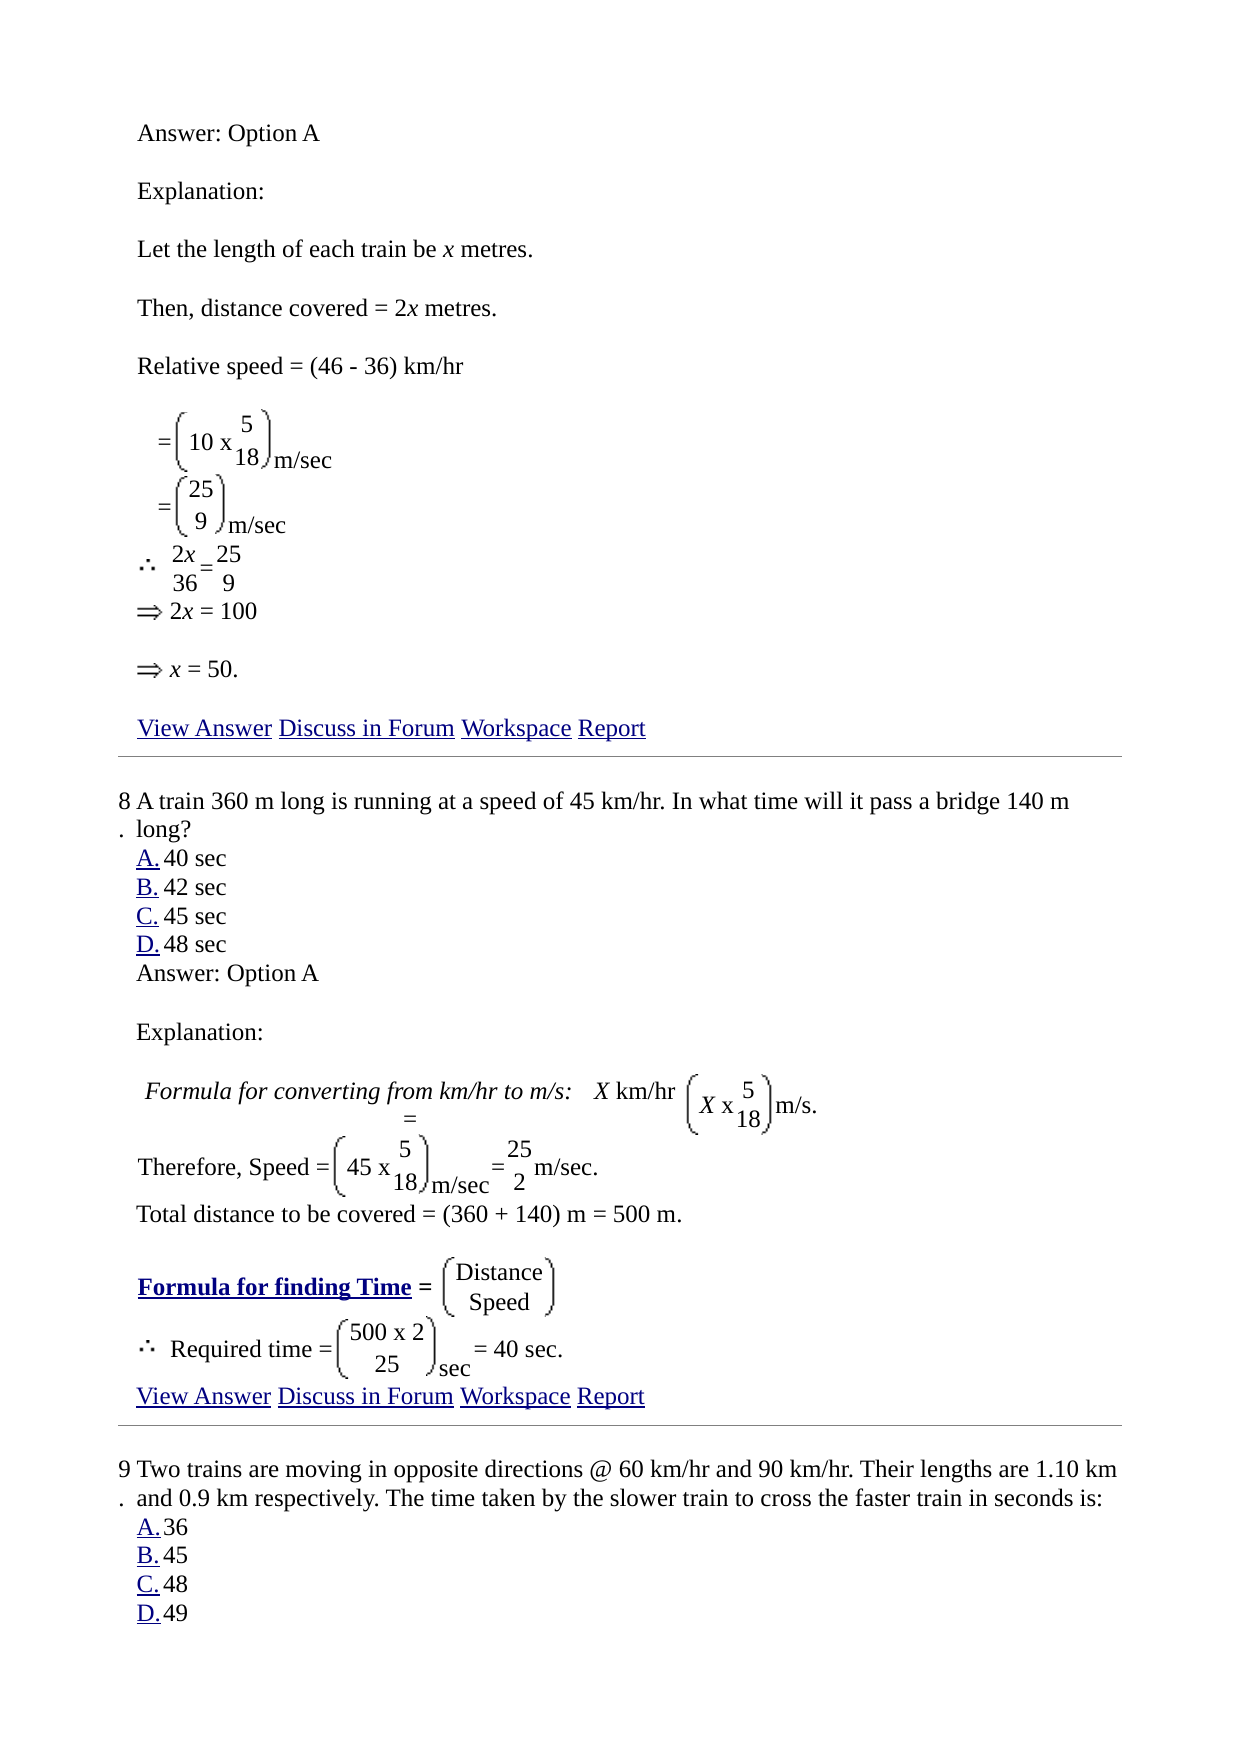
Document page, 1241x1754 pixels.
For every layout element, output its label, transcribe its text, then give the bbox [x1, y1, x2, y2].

table_header = 40 sec. [472, 1317, 565, 1381]
table_header A train 360 m long is running at a speed of 45 km/hr. In what time will it pass a bridge 140 m long? [136, 786, 1122, 843]
table_header Distance [455, 1257, 544, 1286]
table_cell Speed [455, 1286, 544, 1317]
picture [684, 1074, 699, 1135]
picture [426, 1316, 439, 1376]
table_header X x [699, 1075, 734, 1134]
table_header Formula for finding Time = [136, 1257, 440, 1317]
table_header = [490, 1134, 506, 1199]
table_header Required time = [136, 1317, 334, 1381]
picture [215, 474, 228, 534]
picture [137, 559, 165, 577]
picture [173, 412, 188, 472]
table_header m/sec [214, 474, 287, 539]
table_header = [198, 539, 214, 596]
picture [137, 1340, 164, 1358]
table_cell 48 sec [163, 930, 1122, 958]
table_cell 42 sec [163, 872, 1122, 901]
table_header m/sec [260, 409, 333, 474]
table_cell 25 [348, 1345, 425, 1381]
table_cell C. [136, 1569, 163, 1598]
table_header Therefore, Speed = [136, 1134, 331, 1199]
table_cell 36 [171, 568, 198, 596]
picture [761, 1074, 775, 1135]
table_header Two trains are moving in opposite directions @ 60 km/hr and 90 km/hr. Their lengths are 1.10 km and 0.9 km respectively. The time taken by the slower train to cross the faster train in seconds is: [136, 1454, 1122, 1512]
table_header A. [136, 843, 163, 872]
picture [136, 605, 164, 620]
table_cell 18 [391, 1163, 418, 1199]
table_header 2x [171, 539, 198, 568]
table_header 25 [187, 474, 214, 503]
picture [544, 1257, 558, 1317]
table_cell Answer: Option A Explanation: Total distance to be covered = (360 + 140) m = 500 m. View Answer Discuss in Forum Workspace Report [136, 958, 1122, 1410]
table_header 500 x 2 [348, 1317, 425, 1345]
table_header [118, 118, 137, 742]
picture [418, 1134, 432, 1194]
table_header sec [425, 1317, 472, 1381]
table_header 5 [735, 1075, 761, 1103]
table_cell 45 [163, 1541, 1122, 1569]
table_cell 48 [163, 1569, 1122, 1598]
table_header 45 x [346, 1134, 391, 1199]
picture [136, 663, 164, 678]
table_header 10 x [187, 409, 233, 474]
table_header = [137, 474, 173, 539]
picture [334, 1319, 349, 1379]
table_header 40 sec [163, 843, 1122, 872]
table_header m/s. [775, 1075, 818, 1134]
table_header 5 [391, 1134, 418, 1163]
picture [331, 1136, 346, 1197]
table_header 5 [233, 409, 260, 438]
table_cell 18 [233, 438, 260, 474]
table_header 36 [163, 1512, 1122, 1541]
table_header 8. [118, 786, 136, 1410]
table_header 25 [214, 539, 243, 568]
table_header 9. [118, 1454, 136, 1627]
table_cell 45 sec [163, 901, 1122, 929]
table_header Formula for converting from km/hr to m/s: X km/hr = [136, 1075, 684, 1134]
table_cell 2 [506, 1163, 533, 1199]
table_cell 18 [735, 1104, 761, 1134]
table_cell 49 [163, 1598, 1122, 1627]
table_cell B. [136, 1541, 163, 1569]
table_header m/sec. [533, 1134, 599, 1199]
table_header 25 [506, 1134, 533, 1163]
table_cell D. [136, 1598, 163, 1627]
table_header [137, 539, 171, 596]
table_cell C. [136, 901, 163, 929]
table_header = [137, 409, 173, 474]
table_cell 9 [214, 568, 243, 596]
table_cell B. [136, 872, 163, 901]
table_header A. [136, 1512, 163, 1541]
picture [261, 409, 274, 469]
picture [440, 1257, 455, 1317]
table_cell D. [136, 930, 163, 958]
picture [173, 476, 188, 537]
table_header m/sec [419, 1134, 490, 1199]
table_cell 9 [187, 503, 214, 539]
table_cell Answer: Option A Explanation: Let the length of each train be x metres. Then, distance covered = 2x metres. Relative speed = (46 - 36) km/hr 2x = 100 x = 50. View Answer Discuss in Forum Workspace Report [137, 118, 1122, 742]
